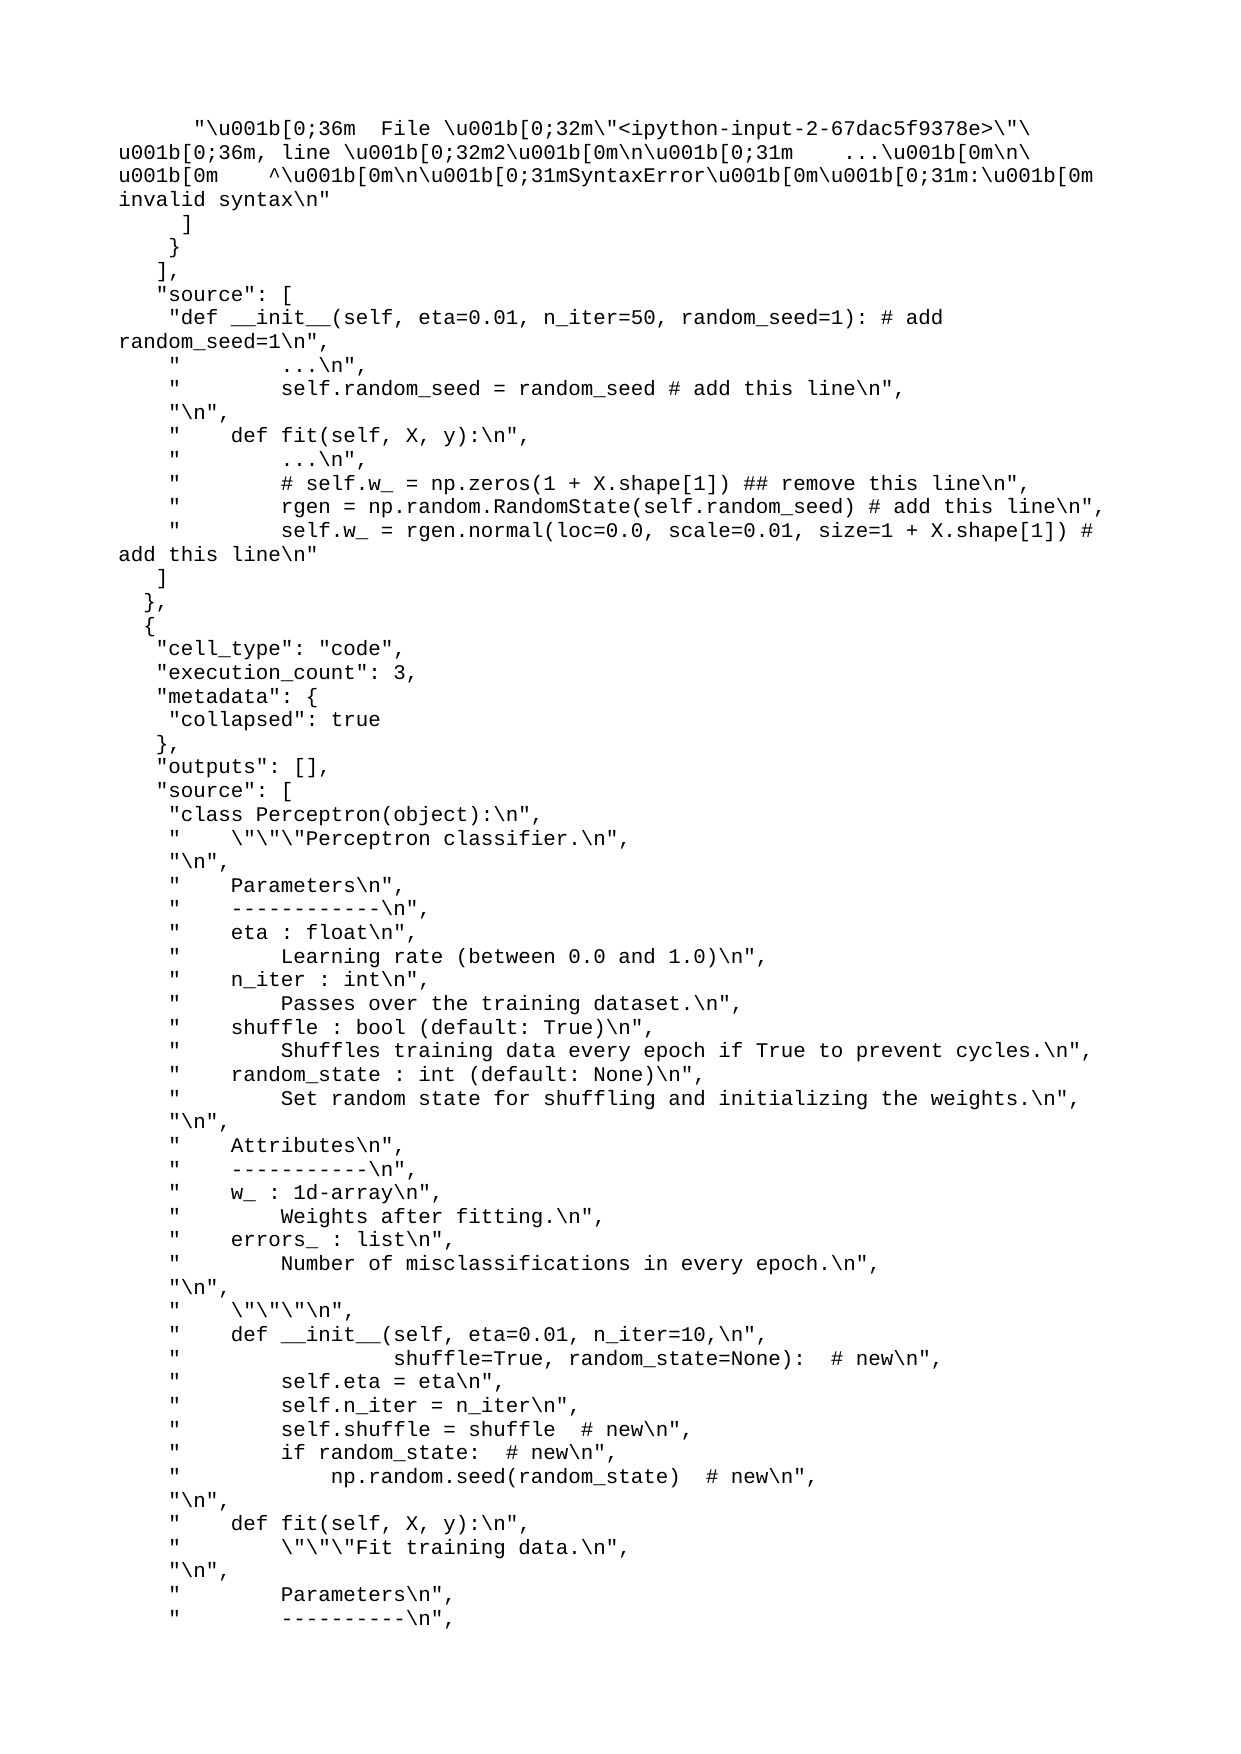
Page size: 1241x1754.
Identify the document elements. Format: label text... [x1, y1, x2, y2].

text " Number of misclassifications in every epoch.\n", [118, 1253, 1122, 1277]
text ] [118, 567, 1122, 591]
text " def __init__(self, eta=0.01, n_iter=10,\n", [118, 1324, 1122, 1348]
text "class Perceptron(object):\n", [118, 804, 1122, 827]
text " random_state : int (default: None)\n", [118, 1064, 1122, 1088]
text " rgen = np.random.RandomState(self.random_seed) # add this line\n", [118, 496, 1122, 520]
text " self.w_ = rgen.normal(loc=0.0, scale=0.01, size=1 + X.shape[1]) # add this line\n" [118, 520, 1122, 567]
text "source": [ [118, 780, 1122, 804]
text "\n", [118, 1111, 1122, 1135]
text "execution_count": 3, [118, 662, 1122, 686]
text "collapsed": true [118, 709, 1122, 733]
text }, [118, 591, 1122, 615]
text " Shuffles training data every epoch if True to prevent cycles.\n", [118, 1040, 1122, 1064]
text " ----------\n", [118, 1608, 1122, 1631]
text " if random_state: # new\n", [118, 1442, 1122, 1466]
text " def fit(self, X, y):\n", [118, 1513, 1122, 1537]
text "outputs": [], [118, 757, 1122, 780]
text "source": [ [118, 284, 1122, 307]
text "def __init__(self, eta=0.01, n_iter=50, random_seed=1): # add random_seed=1\n", [118, 307, 1122, 354]
text " Attributes\n", [118, 1135, 1122, 1158]
text " -----------\n", [118, 1158, 1122, 1182]
text " eta : float\n", [118, 922, 1122, 946]
text } [118, 236, 1122, 260]
text " self.shuffle = shuffle # new\n", [118, 1419, 1122, 1442]
text " ...\n", [118, 354, 1122, 378]
text " shuffle : bool (default: True)\n", [118, 1017, 1122, 1040]
text "\n", [118, 402, 1122, 426]
text }, [118, 733, 1122, 757]
text " Passes over the training dataset.\n", [118, 993, 1122, 1017]
text " w_ : 1d-array\n", [118, 1182, 1122, 1206]
text "\n", [118, 1277, 1122, 1300]
text " np.random.seed(random_state) # new\n", [118, 1466, 1122, 1489]
text " \"\"\"Fit training data.\n", [118, 1537, 1122, 1561]
text " ...\n", [118, 449, 1122, 473]
text " Parameters\n", [118, 1584, 1122, 1608]
text " ------------\n", [118, 898, 1122, 922]
text "metadata": { [118, 686, 1122, 709]
text " self.n_iter = n_iter\n", [118, 1395, 1122, 1419]
text " \"\"\"Perceptron classifier.\n", [118, 827, 1122, 851]
text " shuffle=True, random_state=None): # new\n", [118, 1348, 1122, 1371]
text ] [118, 213, 1122, 236]
text " Weights after fitting.\n", [118, 1206, 1122, 1229]
text " # self.w_ = np.zeros(1 + X.shape[1]) ## remove this line\n", [118, 473, 1122, 496]
text " self.random_seed = random_seed # add this line\n", [118, 378, 1122, 402]
text " Learning rate (between 0.0 and 1.0)\n", [118, 946, 1122, 969]
text " errors_ : list\n", [118, 1229, 1122, 1253]
text "cell_type": "code", [118, 638, 1122, 662]
text " \"\"\"\n", [118, 1300, 1122, 1324]
text "\u001b[0;36m File \u001b[0;32m\"<ipython-input-2-67dac5f9378e>\"\u001b[0;36m, line \u001b[0;32m2\u001b[0m\n\u001b[0;31m ...\u001b[0m\n\u001b[0m ^\u001b[0m\n\u001b[0;31mSyntaxError\u001b[0m\u001b[0;31m:\u001b[0m invalid syntax\n" [118, 118, 1122, 213]
text "\n", [118, 1489, 1122, 1513]
text " n_iter : int\n", [118, 969, 1122, 993]
text { [118, 615, 1122, 638]
text " Parameters\n", [118, 875, 1122, 898]
text "\n", [118, 851, 1122, 875]
text " Set random state for shuffling and initializing the weights.\n", [118, 1088, 1122, 1111]
text " self.eta = eta\n", [118, 1371, 1122, 1395]
text "\n", [118, 1561, 1122, 1584]
text " def fit(self, X, y):\n", [118, 426, 1122, 449]
text ], [118, 260, 1122, 284]
